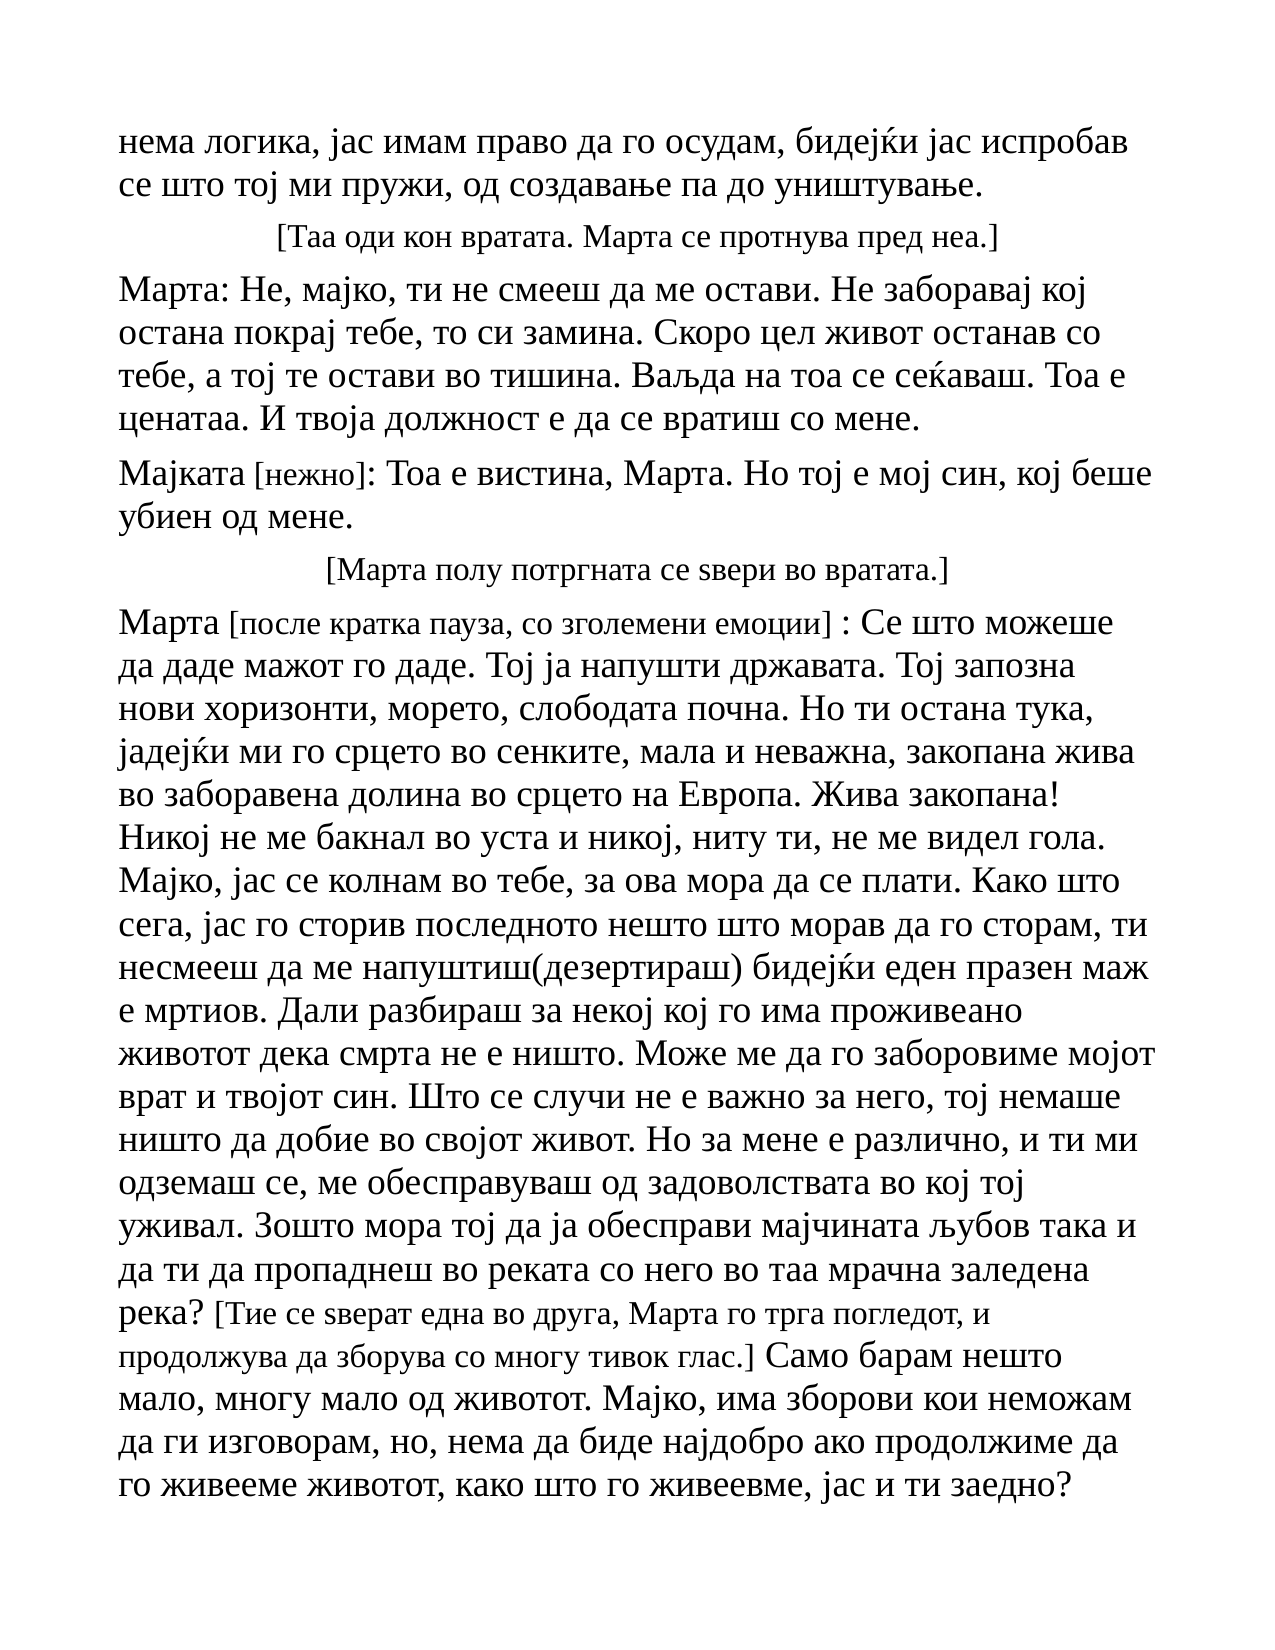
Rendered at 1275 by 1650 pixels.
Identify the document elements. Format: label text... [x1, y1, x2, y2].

text Марта [после кратка пауза, со зголемени емоции] : Се што можеше да даде мажот го даде. Тој ја напушти државата. Тој запозна нови хоризонти, морето, слободата почна. Но ти остана тука, јадејќи ми го срцето во сенките, мала и неважна, закопана жива во заборавена долина во срцето на Европа. Жива закопана! Никој не ме бакнал во уста и никој, ниту ти, не ме видел гола. Мајко, јас се колнам во тебе, за ова мора да се плати. Како што сега, јас го сторив последното нешто што морав да го сторам, ти несмееш да ме напуштиш(дезертираш) бидејќи еден празен маж е мртиов. Дали разбираш за некој кој го има проживеано животот дека смрта не е ништо. Може ме да го заборовиме мојот врат и твојот син. Што се случи не е важно за него, тој немаше ништо да добие во својот живот. Но за мене е различно, и ти ми одземаш се, ме обесправуваш од задоволствата во кој тој уживал. Зошто мора тој да ја обесправи мајчината љубов така и да ти да пропаднеш во реката со него во таа мрачна заледена река? [Тие се ѕверат една во друга, Марта го трга погледот, и продолжува да зборува со многу тивок глас.] Само барам нешто мало, многу мало од животот. Мајко, има зборови кои неможам да ги изговорам, но, нема да биде најдобро ако продолжиме да го живееме животот, како што го живеевме, јас и ти заедно? [118, 599, 1157, 1505]
text нема логика, јас имам право да го осудам, бидејќи јас испробав се што тој ми пружи, од создавање па до уништување. [118, 118, 1157, 204]
text Мајката [нежно]: Тоа е вистина, Марта. Но тој е мој син, кој беше убиен од мене. [118, 451, 1157, 537]
text Марта: Не, мајко, ти не смееш да ме остави. Не заборавај кој остана покрај тебе, то си замина. Скоро цел живот останав со тебе, а тој те остави во тишина. Ваљда на тоа се сеќаваш. Тоа е ценатаа. И твоја должност е да се вратиш со мене. [118, 266, 1157, 439]
text [Марта полу потргната се ѕвери во вратата.] [118, 549, 1157, 587]
text [Таа оди кон вратата. Марта се протнува пред неа.] [118, 216, 1157, 254]
